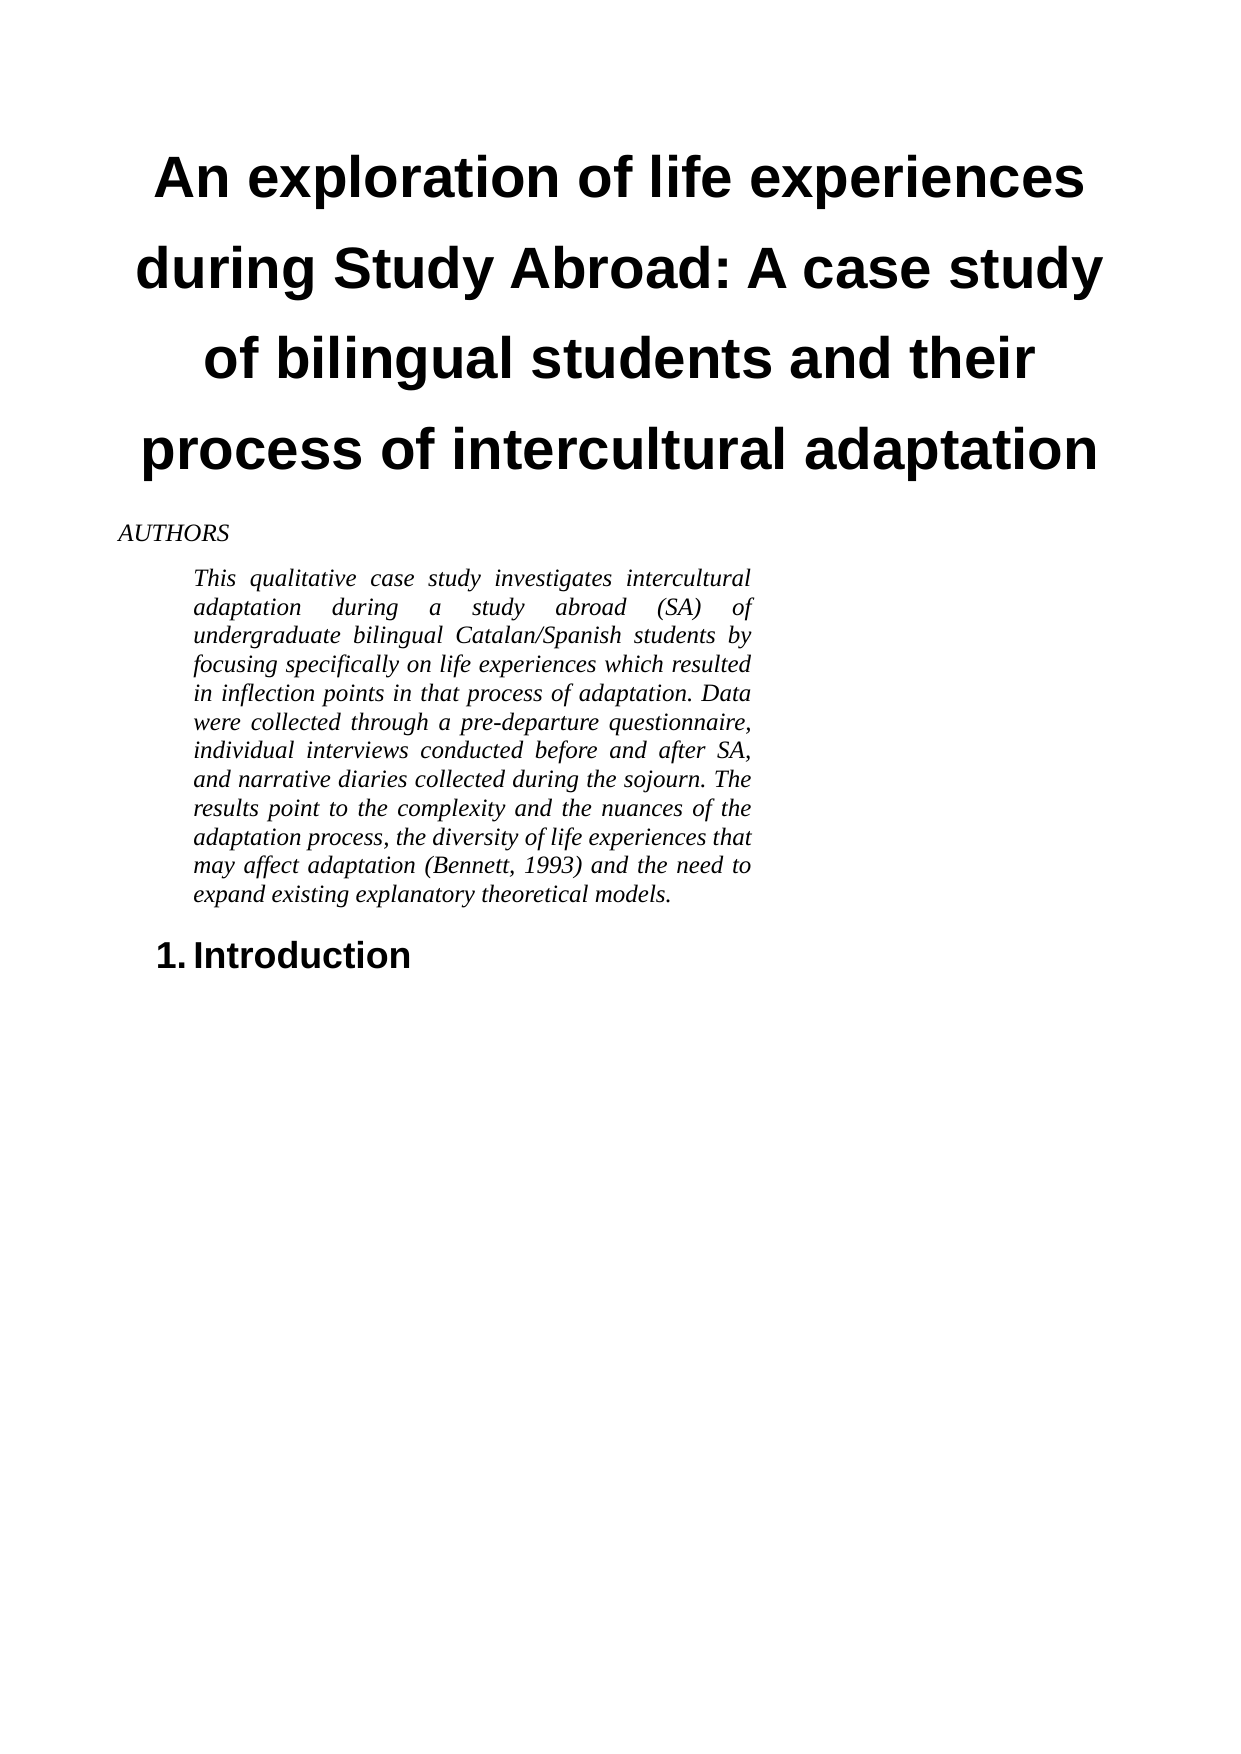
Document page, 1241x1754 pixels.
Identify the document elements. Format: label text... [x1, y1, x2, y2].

text An exploration of life experiences during Study Abroad: A case study of bilingual students and their process of intercultural adaptation [118, 143, 1122, 505]
list Introduction [156, 933, 827, 976]
text AUTHORS [118, 518, 827, 546]
text This qualitative case study investigates intercultural adaptation during a study abroad (SA) of undergraduate bilingual Catalan/Spanish students by focusing specifically on life experiences which resulted in inflection points in that process of adaptation. Data were collected through a pre-departure questionnaire, individual interviews conducted before and after SA, and narrative diaries collected during the sojourn. The results point to the complexity and the nuances of the adaptation process, the diversity of life experiences that may affect adaptation (Bennett, 1993) and the need to expand existing explanatory theoretical models. [193, 563, 752, 908]
